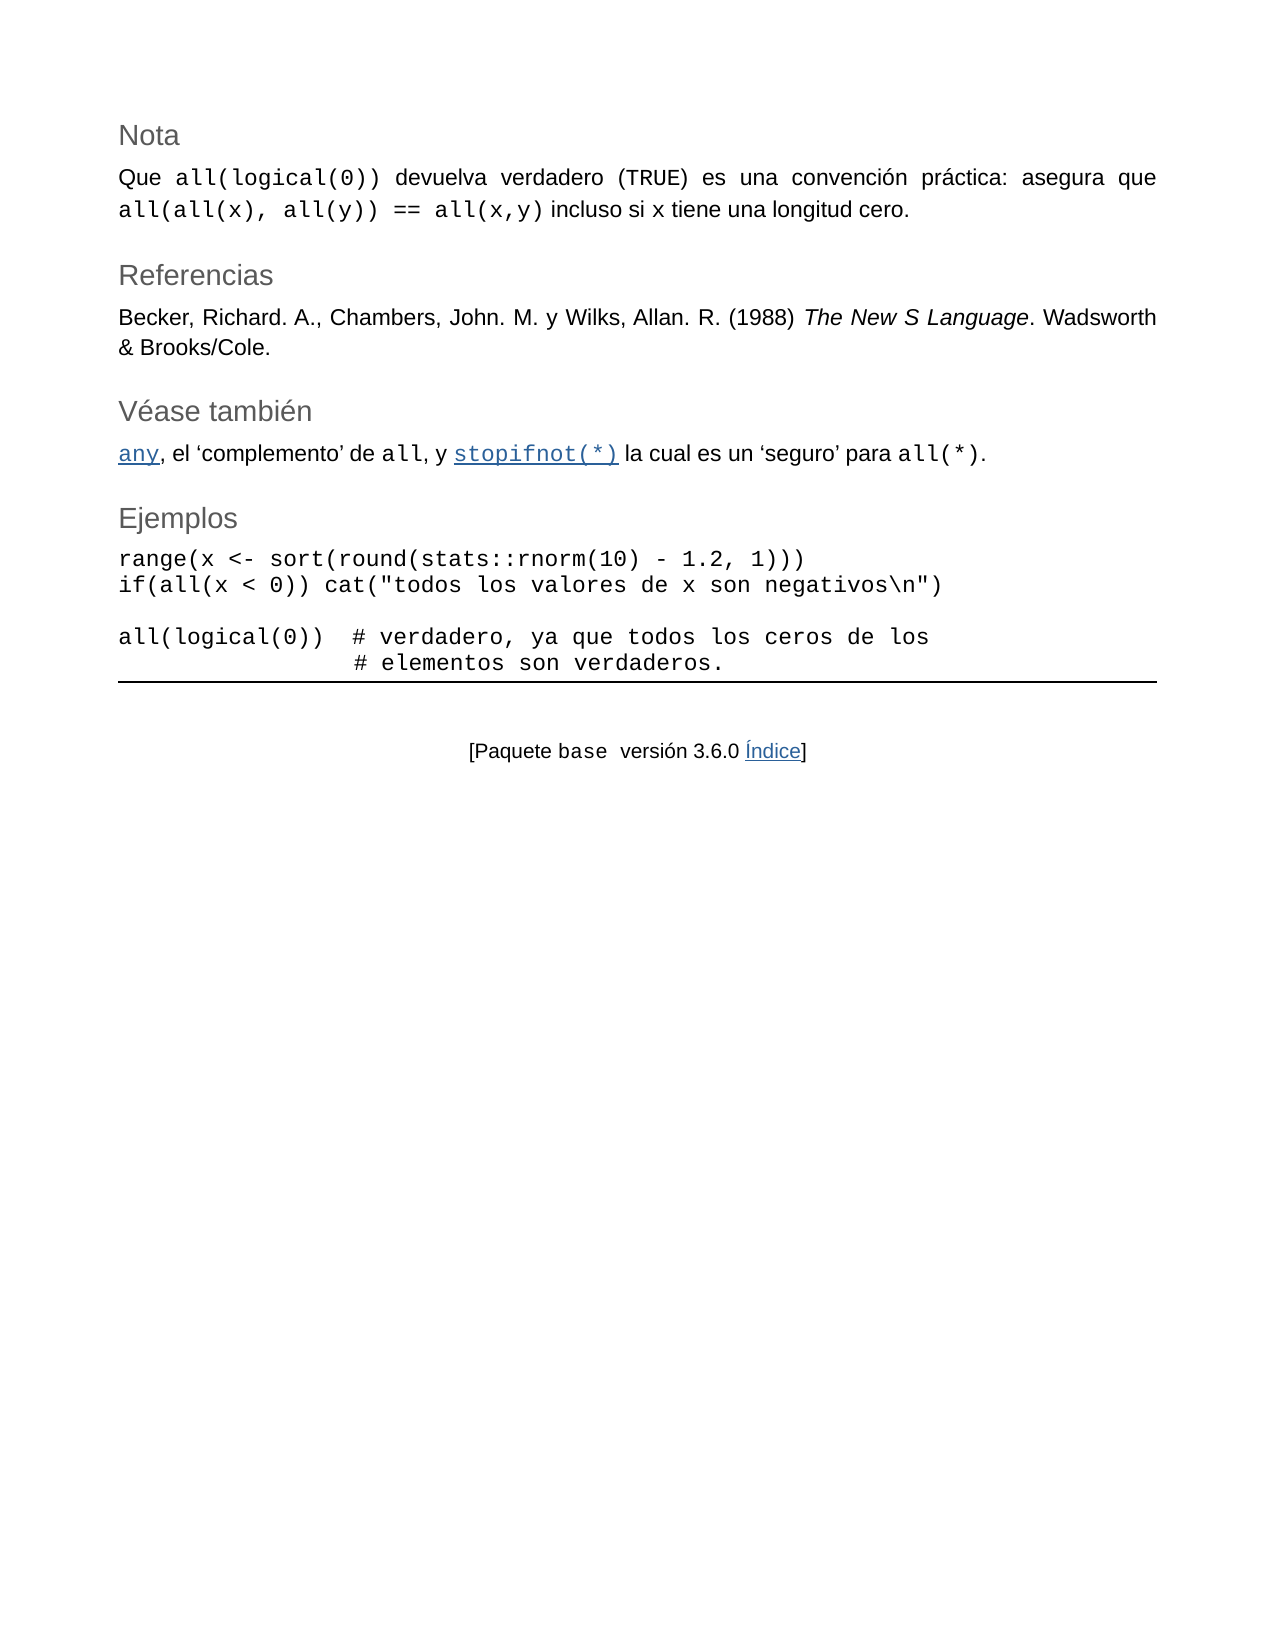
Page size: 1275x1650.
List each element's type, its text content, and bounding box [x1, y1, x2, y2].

text # elementos son verdaderos. [118, 651, 1157, 681]
subtitle Véase también [118, 394, 1157, 427]
text Que all(logical(0)) devuelva verdadero (TRUE) es una convención práctica: asegura que all(all(x), all(y)) == all(x,y) incluso si x tiene una longitud cero. [118, 164, 1157, 225]
subtitle Nota [118, 118, 1157, 152]
text any, el ‘complemento’ de all, y stopifnot(*) la cual es un ‘seguro’ para all(*). [118, 440, 1157, 468]
text all(logical(0)) # verdadero, ya que todos los ceros de los [118, 625, 1157, 651]
text Becker, Richard. A., Chambers, John. M. y Wilks, Allan. R. (1988) The New S Language. Wadsworth & Brooks/Cole. [118, 304, 1157, 361]
text if(all(x < 0)) cat("todos los valores de x son negativos\n") [118, 573, 1157, 599]
subtitle Referencias [118, 258, 1157, 292]
subtitle Ejemplos [118, 501, 1157, 535]
text range(x <- sort(round(stats::rnorm(10) - 1.2, 1))) [118, 547, 1157, 573]
text [Paquete base versión 3.6.0 Índice] [118, 739, 1157, 765]
